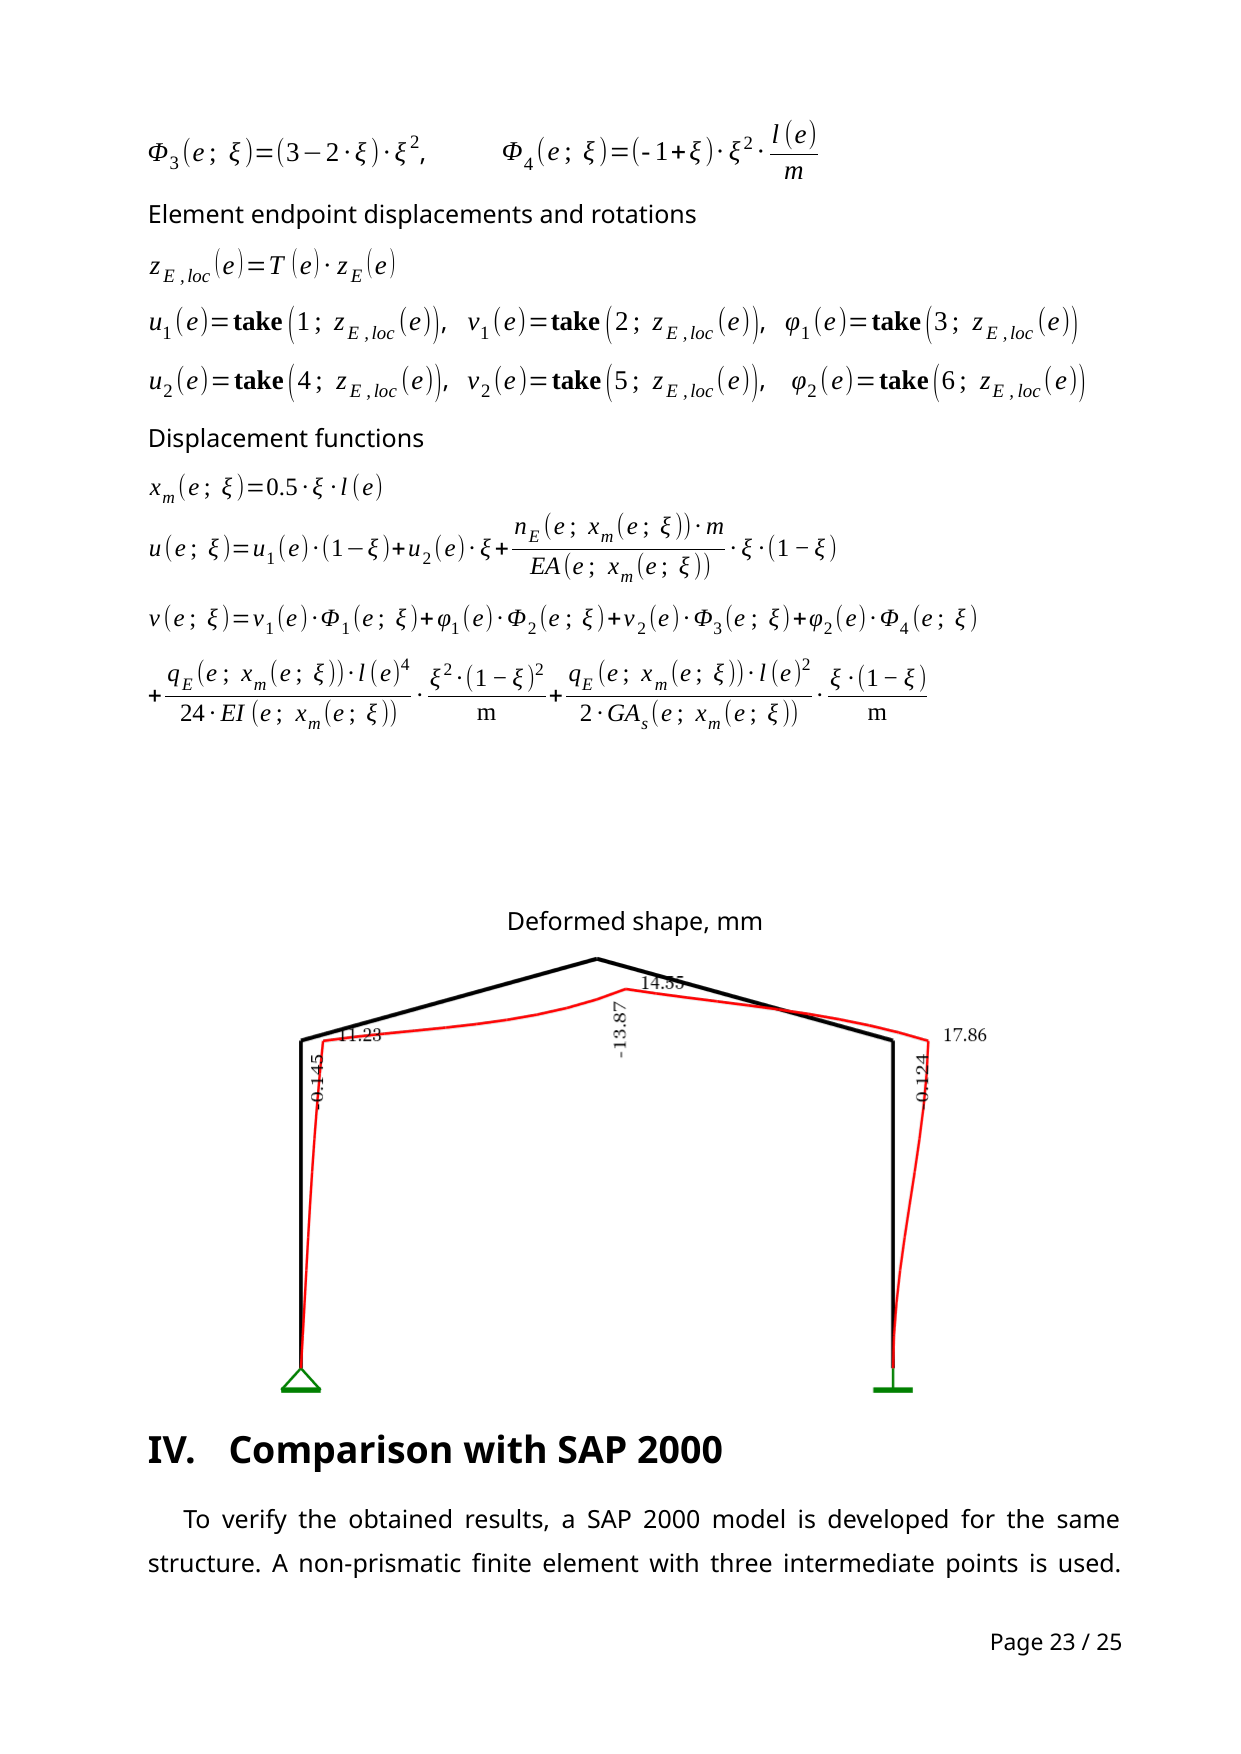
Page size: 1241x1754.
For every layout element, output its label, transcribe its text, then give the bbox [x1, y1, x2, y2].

text , [148, 118, 1122, 186]
subtitle Comparison with SAP 2000 [148, 1423, 1122, 1474]
text Displacement functions [148, 421, 1122, 455]
text , , [148, 303, 1122, 345]
text , , [148, 362, 1122, 404]
picture [278, 954, 991, 1395]
text Element endpoint displacements and rotations [148, 197, 1122, 231]
text To verify the obtained results, a SAP 2000 model is developed for the same structure. A non-prismatic finite element with three intermediate points is used. [148, 1501, 1122, 1579]
text Deformed shape, mm [148, 903, 1122, 937]
